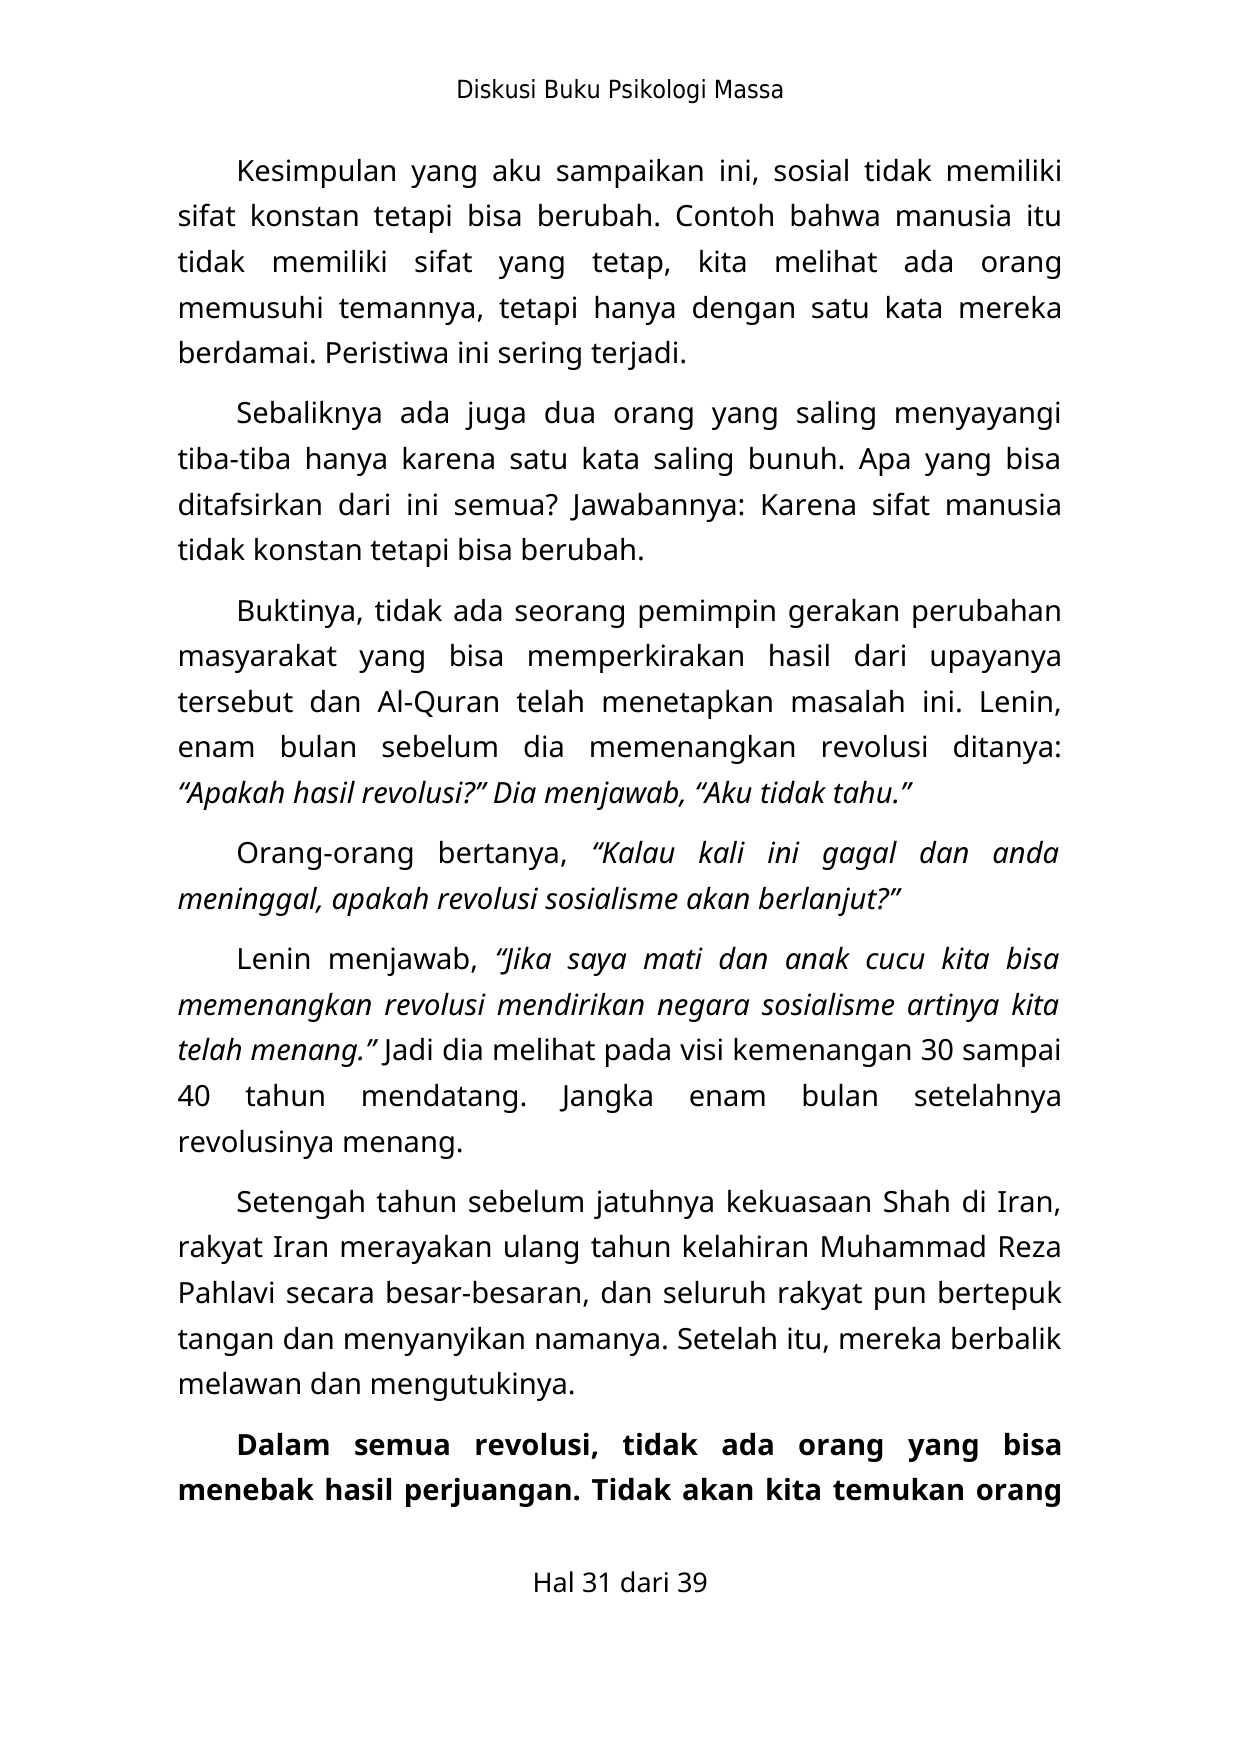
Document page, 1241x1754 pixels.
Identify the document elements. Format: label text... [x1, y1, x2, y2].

text Dalam semua revolusi, tidak ada orang yang bisa menebak hasil perjuangan. Tidak akan kita temukan orang [177, 1424, 1063, 1509]
text Lenin menjawab, “Jika saya mati dan anak cucu kita bisa memenangkan revolusi mendirikan negara sosialisme artinya kita telah menang.” Jadi dia melihat pada visi kemenangan 30 sampai 40 tahun mendatang. Jangka enam bulan setelahnya revolusinya menang. [177, 938, 1063, 1161]
text Kesimpulan yang aku sampaikan ini, sosial tidak memiliki sifat konstan tetapi bisa berubah. Contoh bahwa manusia itu tidak memiliki sifat yang tetap, kita melihat ada orang memusuhi temannya, tetapi hanya dengan satu kata mereka berdamai. Peristiwa ini sering terjadi. [177, 150, 1063, 372]
text Buktinya, tidak ada seorang pemimpin gerakan perubahan masyarakat yang bisa memperkirakan hasil dari upayanya tersebut dan Al-Quran telah menetapkan masalah ini. Lenin, enam bulan sebelum dia memenangkan revolusi ditanya: “Apakah hasil revolusi?” Dia menjawab, “Aku tidak tahu.” [177, 590, 1063, 812]
text Setengah tahun sebelum jatuhnya kekuasaan Shah di Iran, rakyat Iran merayakan ulang tahun kelahiran Muhammad Reza Pahlavi secara besar-besaran, dan seluruh rakyat pun bertepuk tangan dan menyanyikan namanya. Setelah itu, mereka berbalik melawan dan mengutukinya. [177, 1181, 1063, 1403]
text Sebaliknya ada juga dua orang yang saling menyayangi tiba-tiba hanya karena satu kata saling bunuh. Apa yang bisa ditafsirkan dari ini semua? Jawabannya: Karena sifat manusia tidak konstan tetapi bisa berubah. [177, 393, 1063, 569]
text Orang-orang bertanya, “Kalau kali ini gagal dan anda meninggal, apakah revolusi sosialisme akan berlanjut?” [177, 832, 1063, 918]
